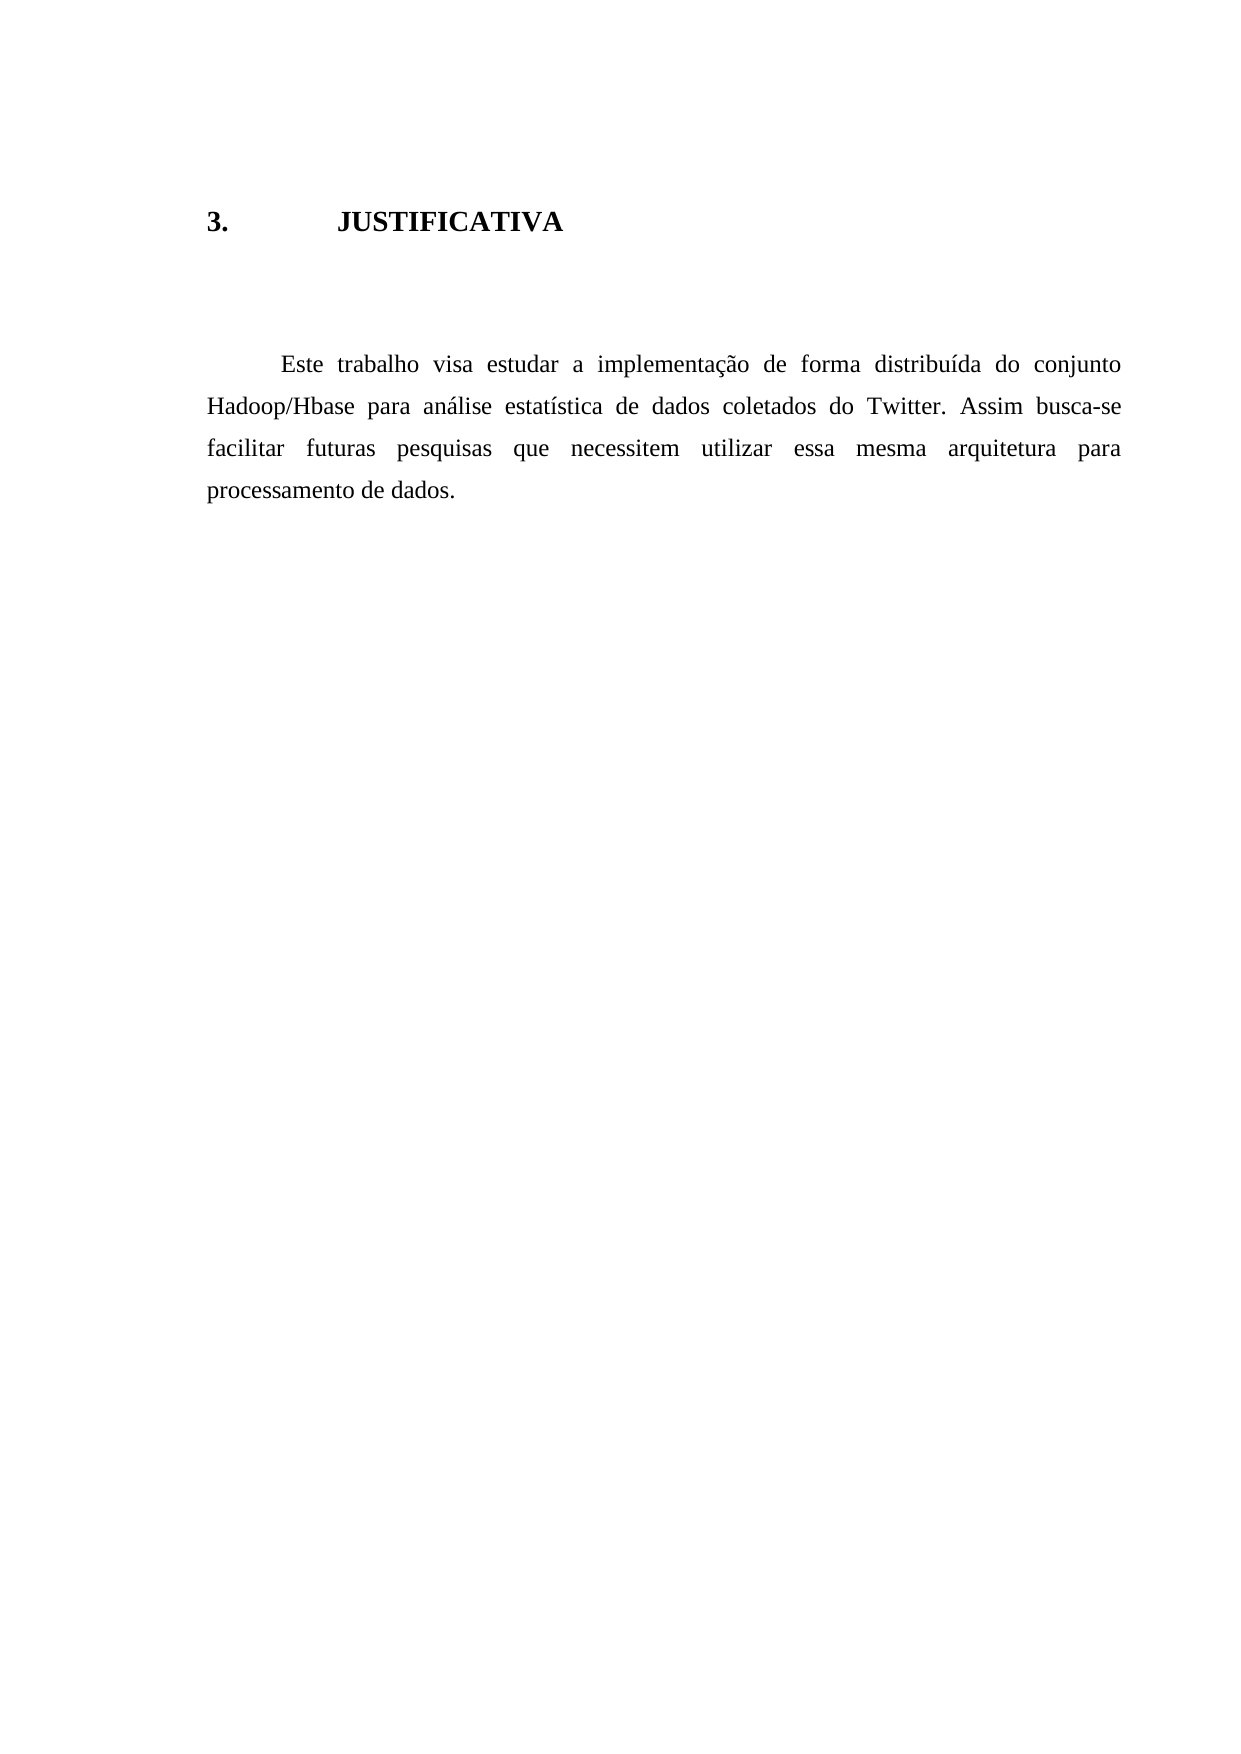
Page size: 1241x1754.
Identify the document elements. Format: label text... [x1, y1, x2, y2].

text Este trabalho visa estudar a implementação de forma distribuída do conjunto Hadoop/Hbase para análise estatística de dados coletados do Twitter. Assim busca-se facilitar futuras pesquisas que necessitem utilizar essa mesma arquitetura para processamento de dados. [207, 350, 1122, 504]
subtitle JUSTIFICATIVA [207, 205, 1122, 238]
